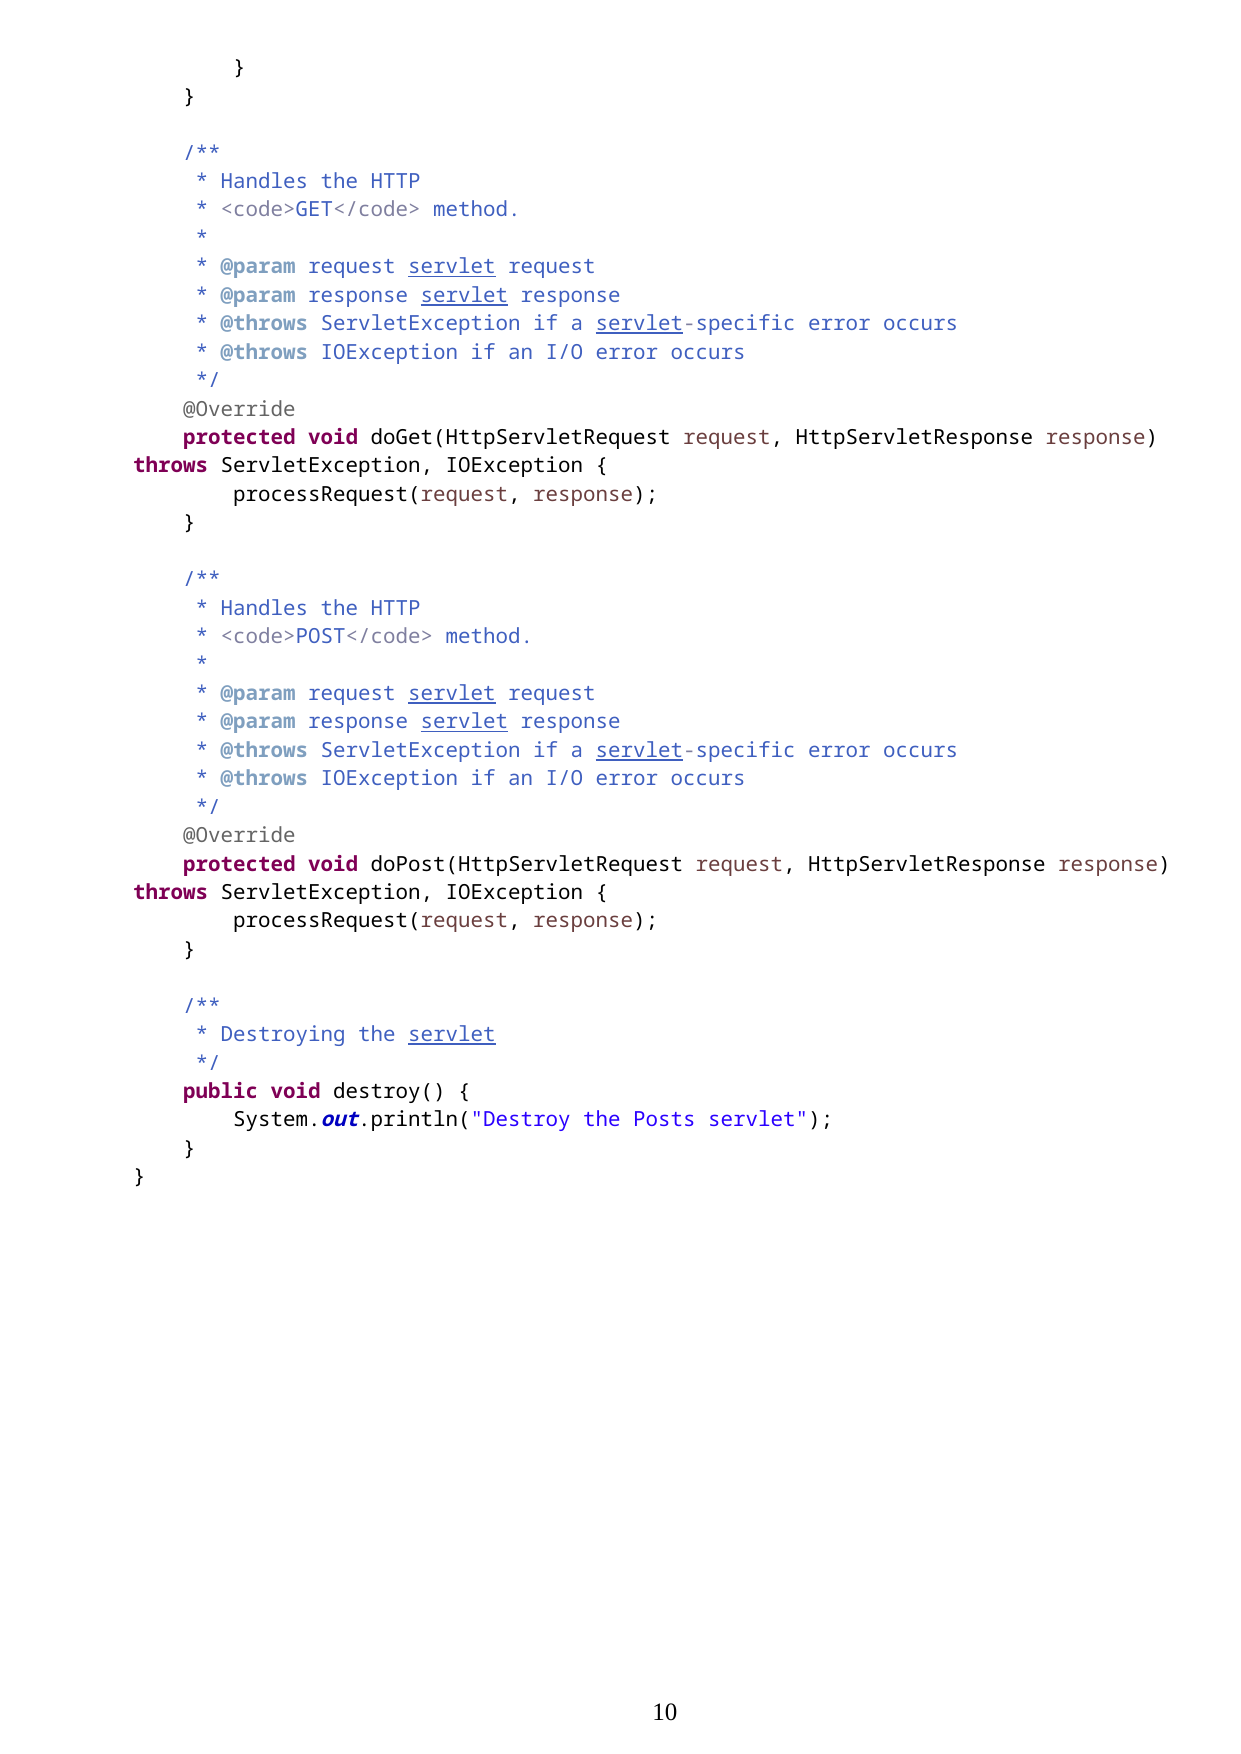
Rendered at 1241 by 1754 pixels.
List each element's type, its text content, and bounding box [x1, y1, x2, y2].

text * @throws ServletException if a servlet-specific error occurs [133, 308, 1196, 337]
text * @throws IOException if an I/O error occurs [133, 763, 1196, 792]
text /** [133, 138, 1196, 166]
text processRequest(request, response); [133, 906, 1196, 934]
text * Destroying the servlet [133, 1019, 1196, 1048]
text @Override [133, 394, 1196, 422]
text */ [133, 792, 1196, 820]
text * [133, 649, 1196, 678]
text public void destroy() { [133, 1076, 1196, 1104]
text * Handles the HTTP [133, 166, 1196, 194]
text * @throws IOException if an I/O error occurs [133, 337, 1196, 365]
text * [133, 223, 1196, 251]
text throws ServletException, IOException { [133, 451, 1196, 479]
text } [133, 1133, 1196, 1161]
text } [133, 1161, 1196, 1190]
text /** [133, 991, 1196, 1019]
text * @param request servlet request [133, 251, 1196, 280]
text * @param response servlet response [133, 706, 1196, 735]
text * <code>POST</code> method. [133, 621, 1196, 649]
text } [133, 81, 1196, 109]
text processRequest(request, response); [133, 479, 1196, 507]
text * Handles the HTTP [133, 593, 1196, 621]
text protected void doPost(HttpServletRequest request, HttpServletResponse response) [133, 849, 1196, 877]
text /** [133, 564, 1196, 593]
text } [133, 507, 1196, 536]
text @Override [133, 820, 1196, 849]
text } [133, 934, 1196, 962]
text */ [133, 1048, 1196, 1076]
text protected void doGet(HttpServletRequest request, HttpServletResponse response) [133, 422, 1196, 451]
text throws ServletException, IOException { [133, 877, 1196, 906]
text System.out.println("Destroy the Posts servlet"); [133, 1104, 1196, 1133]
text * @param response servlet response [133, 280, 1196, 308]
text * @throws ServletException if a servlet-specific error occurs [133, 735, 1196, 763]
text * <code>GET</code> method. [133, 194, 1196, 223]
text * @param request servlet request [133, 678, 1196, 706]
text } [133, 52, 1196, 81]
text */ [133, 365, 1196, 394]
